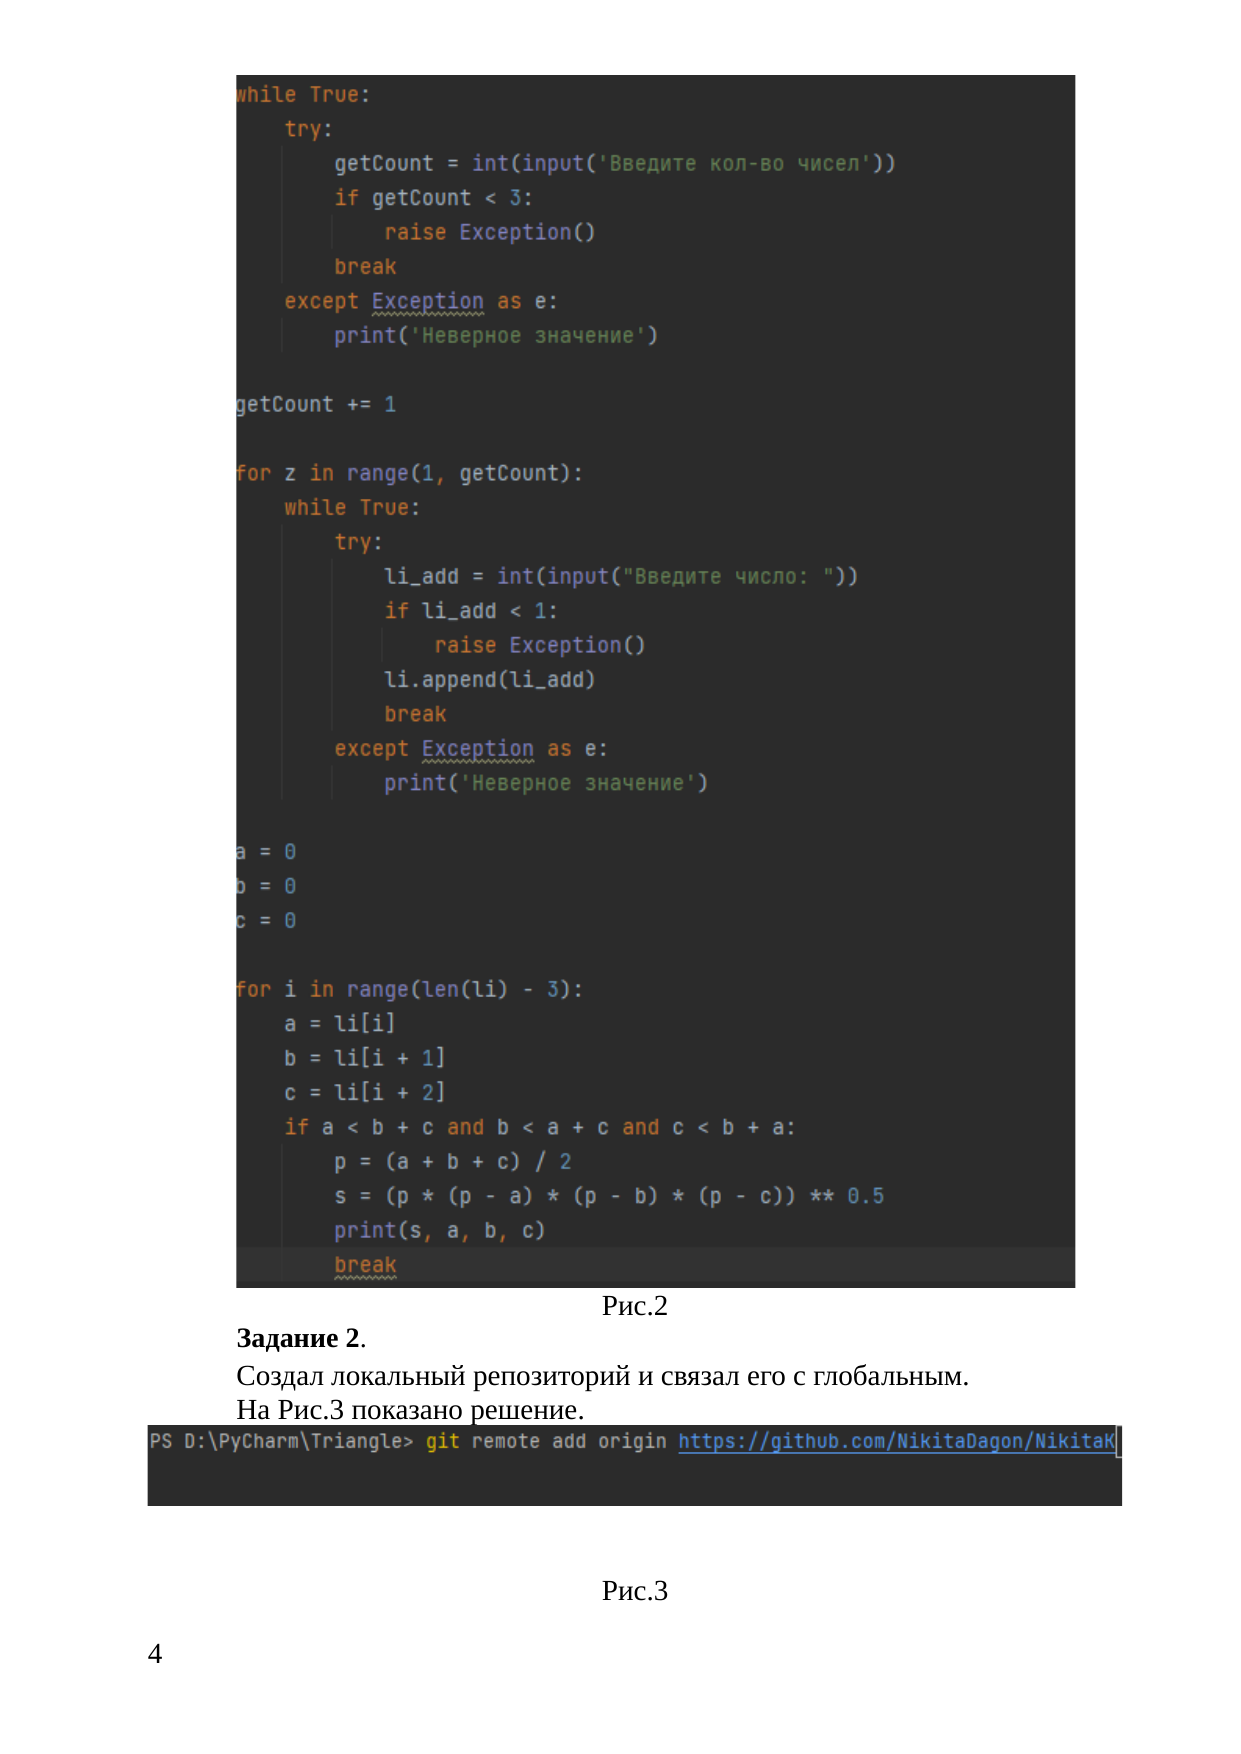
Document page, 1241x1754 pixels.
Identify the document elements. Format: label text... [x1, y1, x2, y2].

text Рис.3 [148, 1573, 1122, 1606]
text На Рис.3 показано решение. [148, 1392, 1122, 1425]
text Создал локальный репозиторий и связал его с глобальным. [148, 1358, 1122, 1392]
text Задание 2. [148, 1321, 1122, 1354]
text Рис.2 [148, 1288, 1122, 1321]
